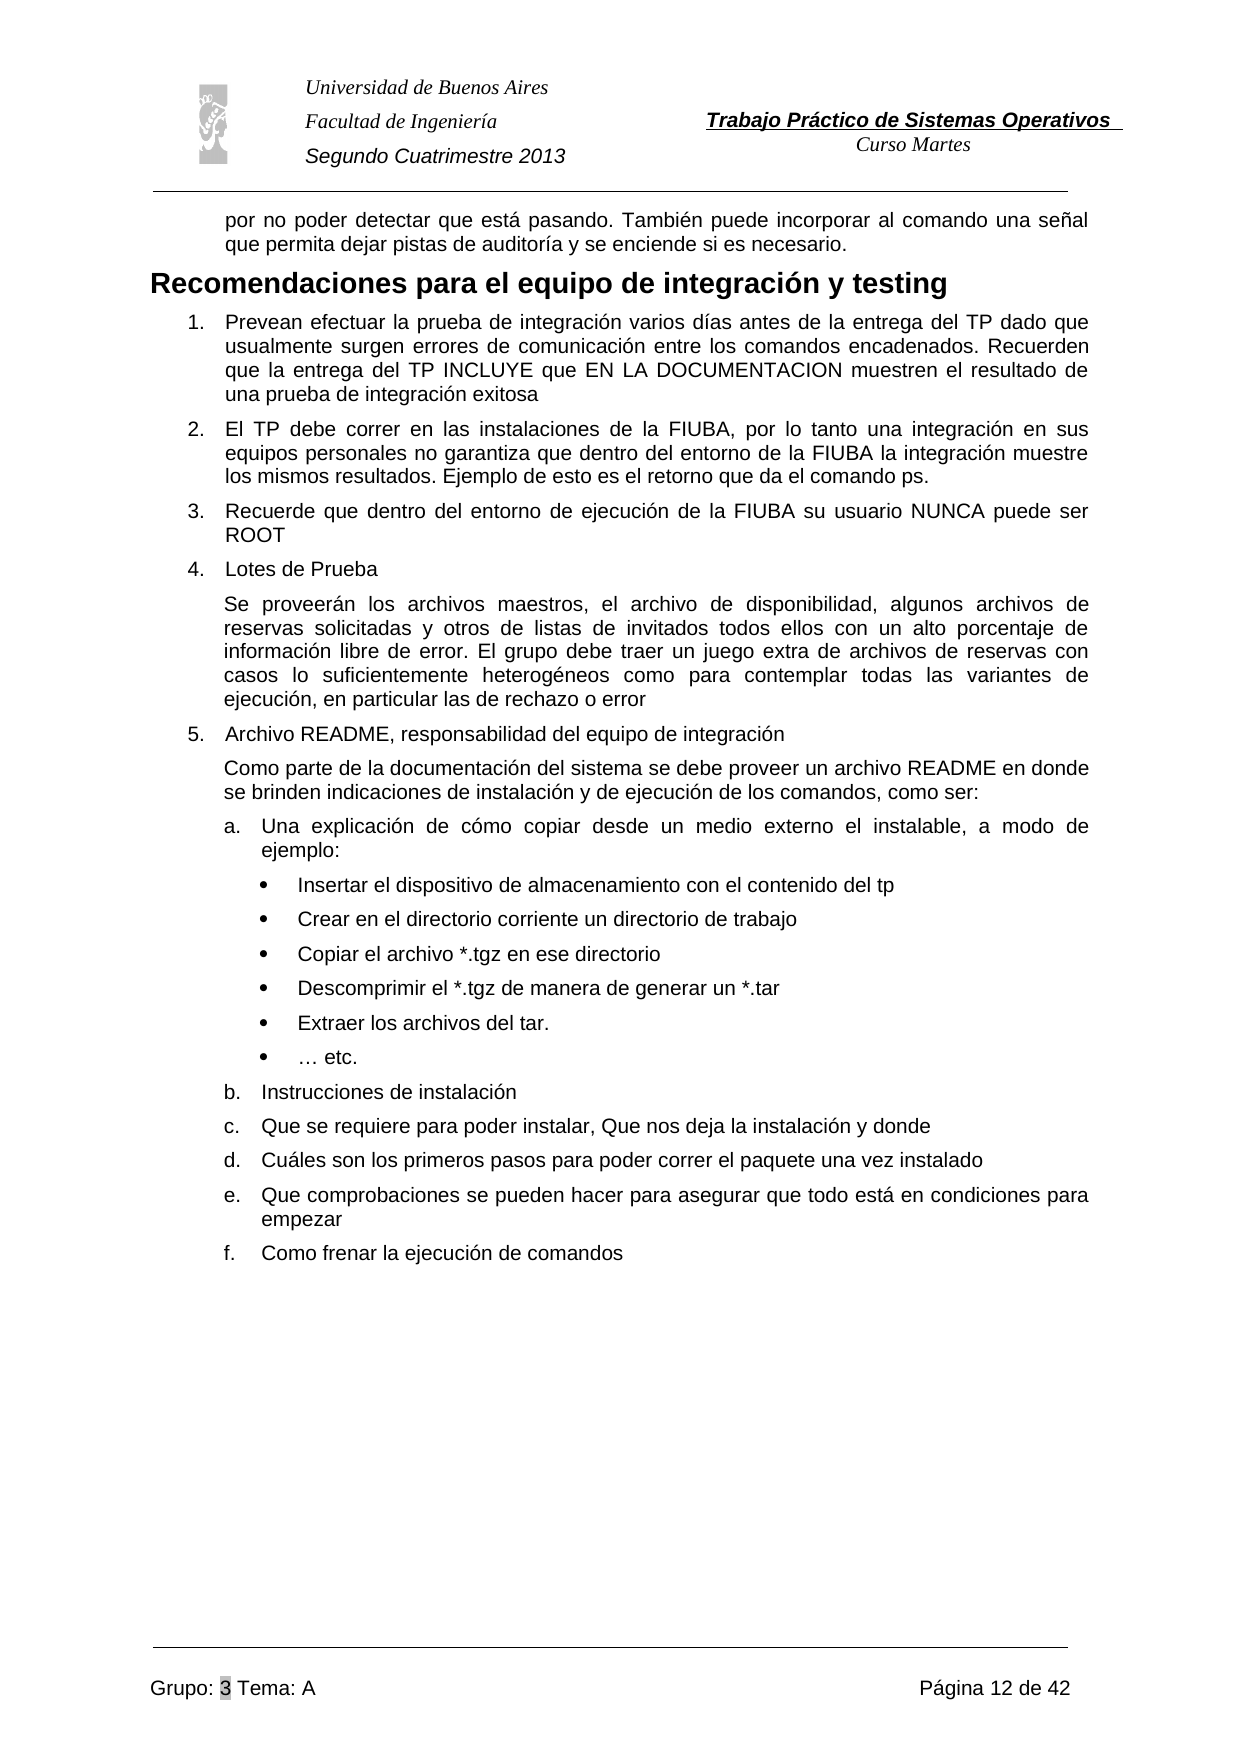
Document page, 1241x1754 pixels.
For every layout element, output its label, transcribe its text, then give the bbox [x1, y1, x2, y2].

list Una explicación de cómo copiar desde un medio externo el instalable, a modo de ejemplo: [224, 814, 1090, 862]
list Insertar el dispositivo de almacenamiento con el contenido del tp [260, 873, 1090, 897]
list Extraer los archivos del tar. [260, 1011, 1090, 1034]
list Como frenar la ejecución de comandos [224, 1241, 1090, 1265]
list Archivo README, responsabilidad del equipo de integración [187, 722, 1090, 746]
list Lotes de Prueba [187, 557, 1090, 581]
text Como parte de la documentación del sistema se debe proveer un archivo README en donde se brinden indicaciones de instalación y de ejecución de los comandos, como ser: [224, 756, 1090, 804]
list El TP debe correr en las instalaciones de la FIUBA, por lo tanto una integración en sus equipos personales no garantiza que dentro del entorno de la FIUBA la integración muestre los mismos resultados. Ejemplo de esto es el retorno que da el comando ps. [187, 416, 1090, 488]
text Recomendaciones para el equipo de integración y testing [150, 266, 1090, 300]
list Instrucciones de instalación [224, 1079, 1090, 1103]
text Se proveerán los archivos maestros, el archivo de disponibilidad, algunos archivos de reservas solicitadas y otros de listas de invitados todos ellos con un alto porcentaje de información libre de error. El grupo debe traer un juego extra de archivos de reservas con casos lo suficientemente heterogéneos como para contemplar todas las variantes de ejecución, en particular las de rechazo o error [224, 591, 1090, 711]
list … etc. [260, 1045, 1090, 1069]
text por no poder detectar que está pasando. También puede incorporar al comando una señal que permita dejar pistas de auditoría y se enciende si es necesario. [225, 208, 1090, 256]
list Descomprimir el *.tgz de manera de generar un *.tar [260, 976, 1090, 1000]
list Cuáles son los primeros pasos para poder correr el paquete una vez instalado [224, 1148, 1090, 1172]
list Que comprobaciones se pueden hacer para asegurar que todo está en condiciones para empezar [224, 1183, 1090, 1231]
list Recuerde que dentro del entorno de ejecución de la FIUBA su usuario NUNCA puede ser ROOT [187, 499, 1090, 547]
list Prevean efectuar la prueba de integración varios días antes de la entrega del TP dado que usualmente surgen errores de comunicación entre los comandos encadenados. Recuerden que la entrega del TP INCLUYE que EN LA DOCUMENTACION muestren el resultado de una prueba de integración exitosa [187, 310, 1090, 406]
list Que se requiere para poder instalar, Que nos deja la instalación y donde [224, 1114, 1090, 1138]
picture [198, 82, 231, 166]
list Crear en el directorio corriente un directorio de trabajo [260, 907, 1090, 931]
list Copiar el archivo *.tgz en ese directorio [260, 942, 1090, 966]
